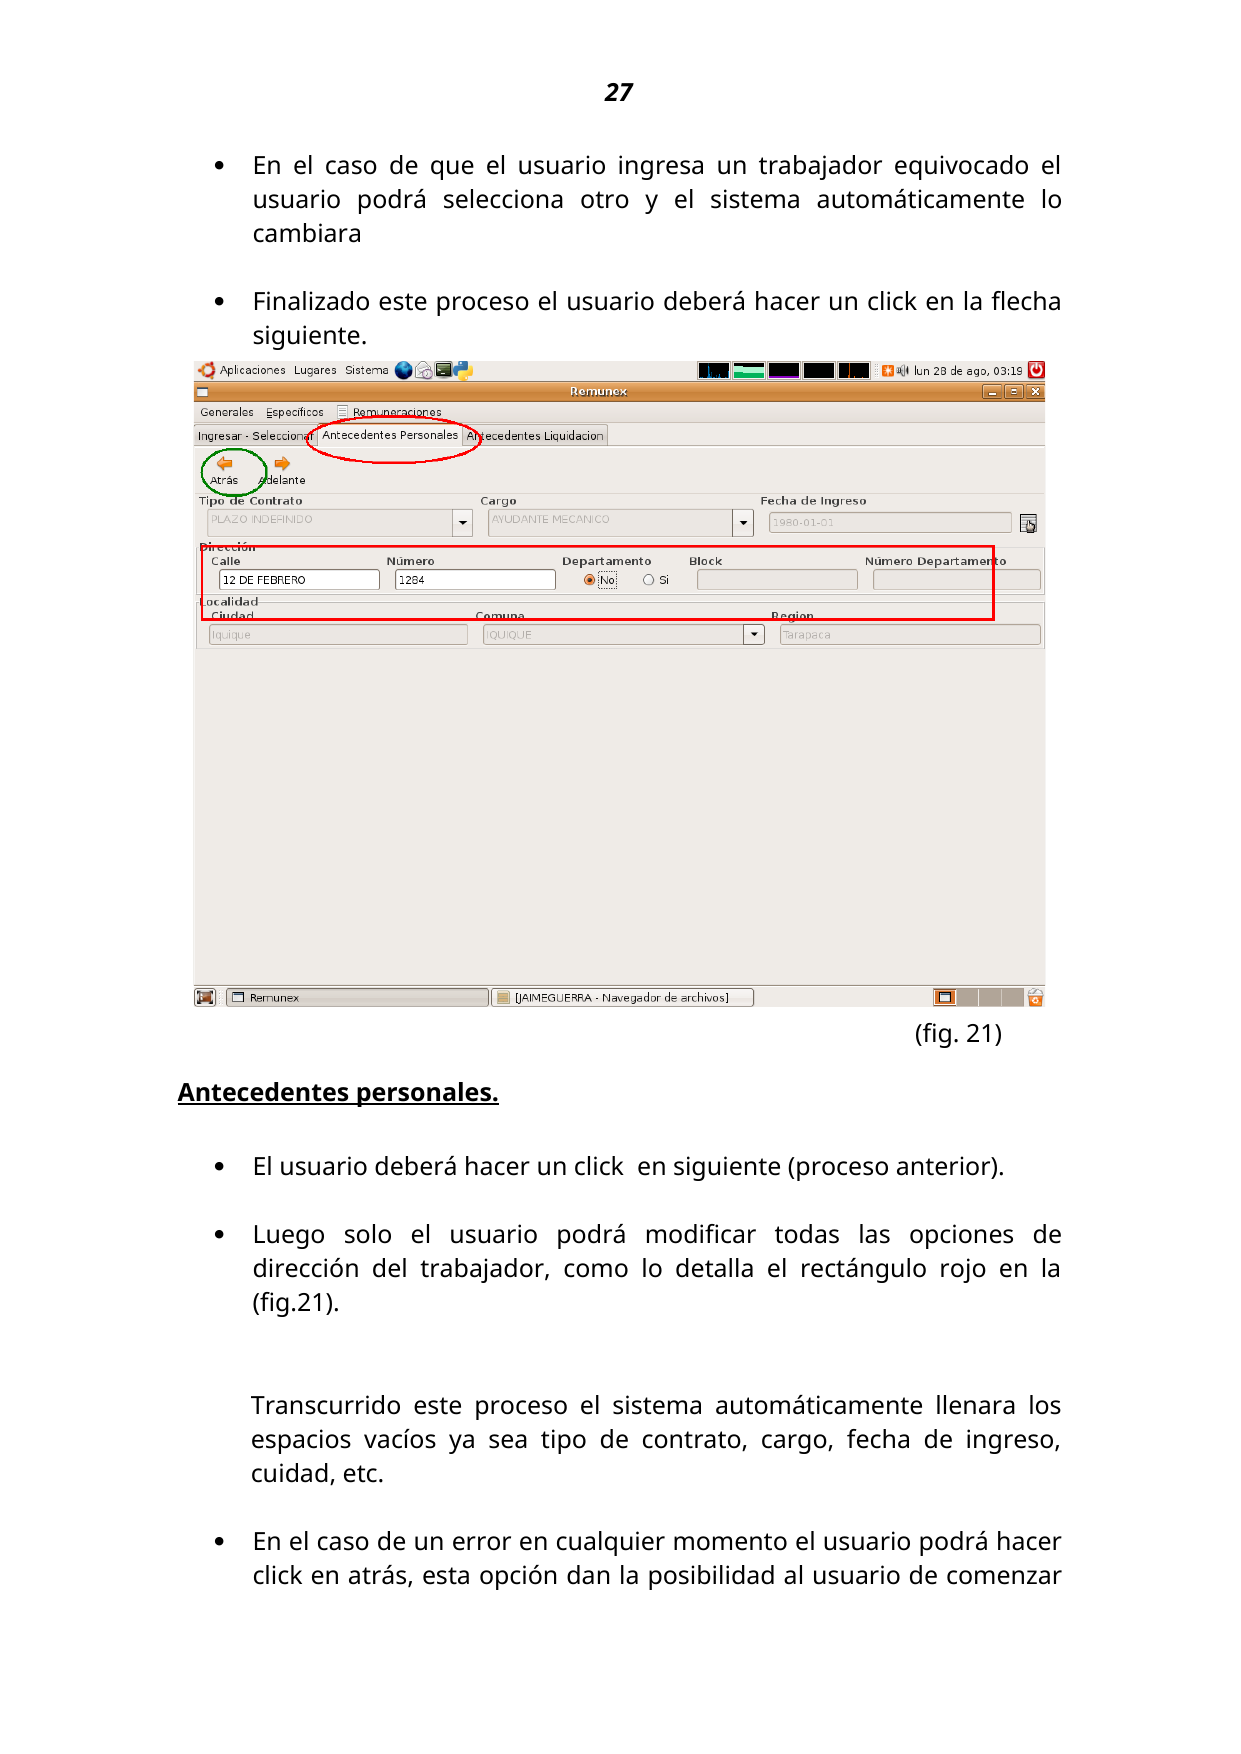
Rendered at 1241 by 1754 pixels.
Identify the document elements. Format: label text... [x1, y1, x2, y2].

list Luego solo el usuario podrá modificar todas las opciones de dirección del trabajador, como lo detalla el rectángulo rojo en la (fig.21). [215, 1217, 1063, 1319]
list Finalizado este proceso el usuario deberá hacer un click en la flecha siguiente. [215, 284, 1063, 352]
subtitle Antecedentes personales. [177, 1074, 1063, 1108]
text Transcurrido este proceso el sistema automáticamente llenara los espacios vacíos ya sea tipo de contrato, cargo, fecha de ingreso, cuidad, etc. [251, 1387, 1063, 1489]
list En el caso de que el usuario ingresa un trabajador equivocado el usuario podrá selecciona otro y el sistema automáticamente lo cambiara [215, 148, 1063, 250]
list En el caso de un error en cualquier momento el usuario podrá hacer click en atrás, esta opción dan la posibilidad al usuario de comenzar [215, 1523, 1063, 1592]
text (fig. 21) [177, 1015, 1063, 1049]
picture [193, 361, 1046, 1007]
list El usuario deberá hacer un click en siguiente (proceso anterior). [215, 1149, 1063, 1183]
